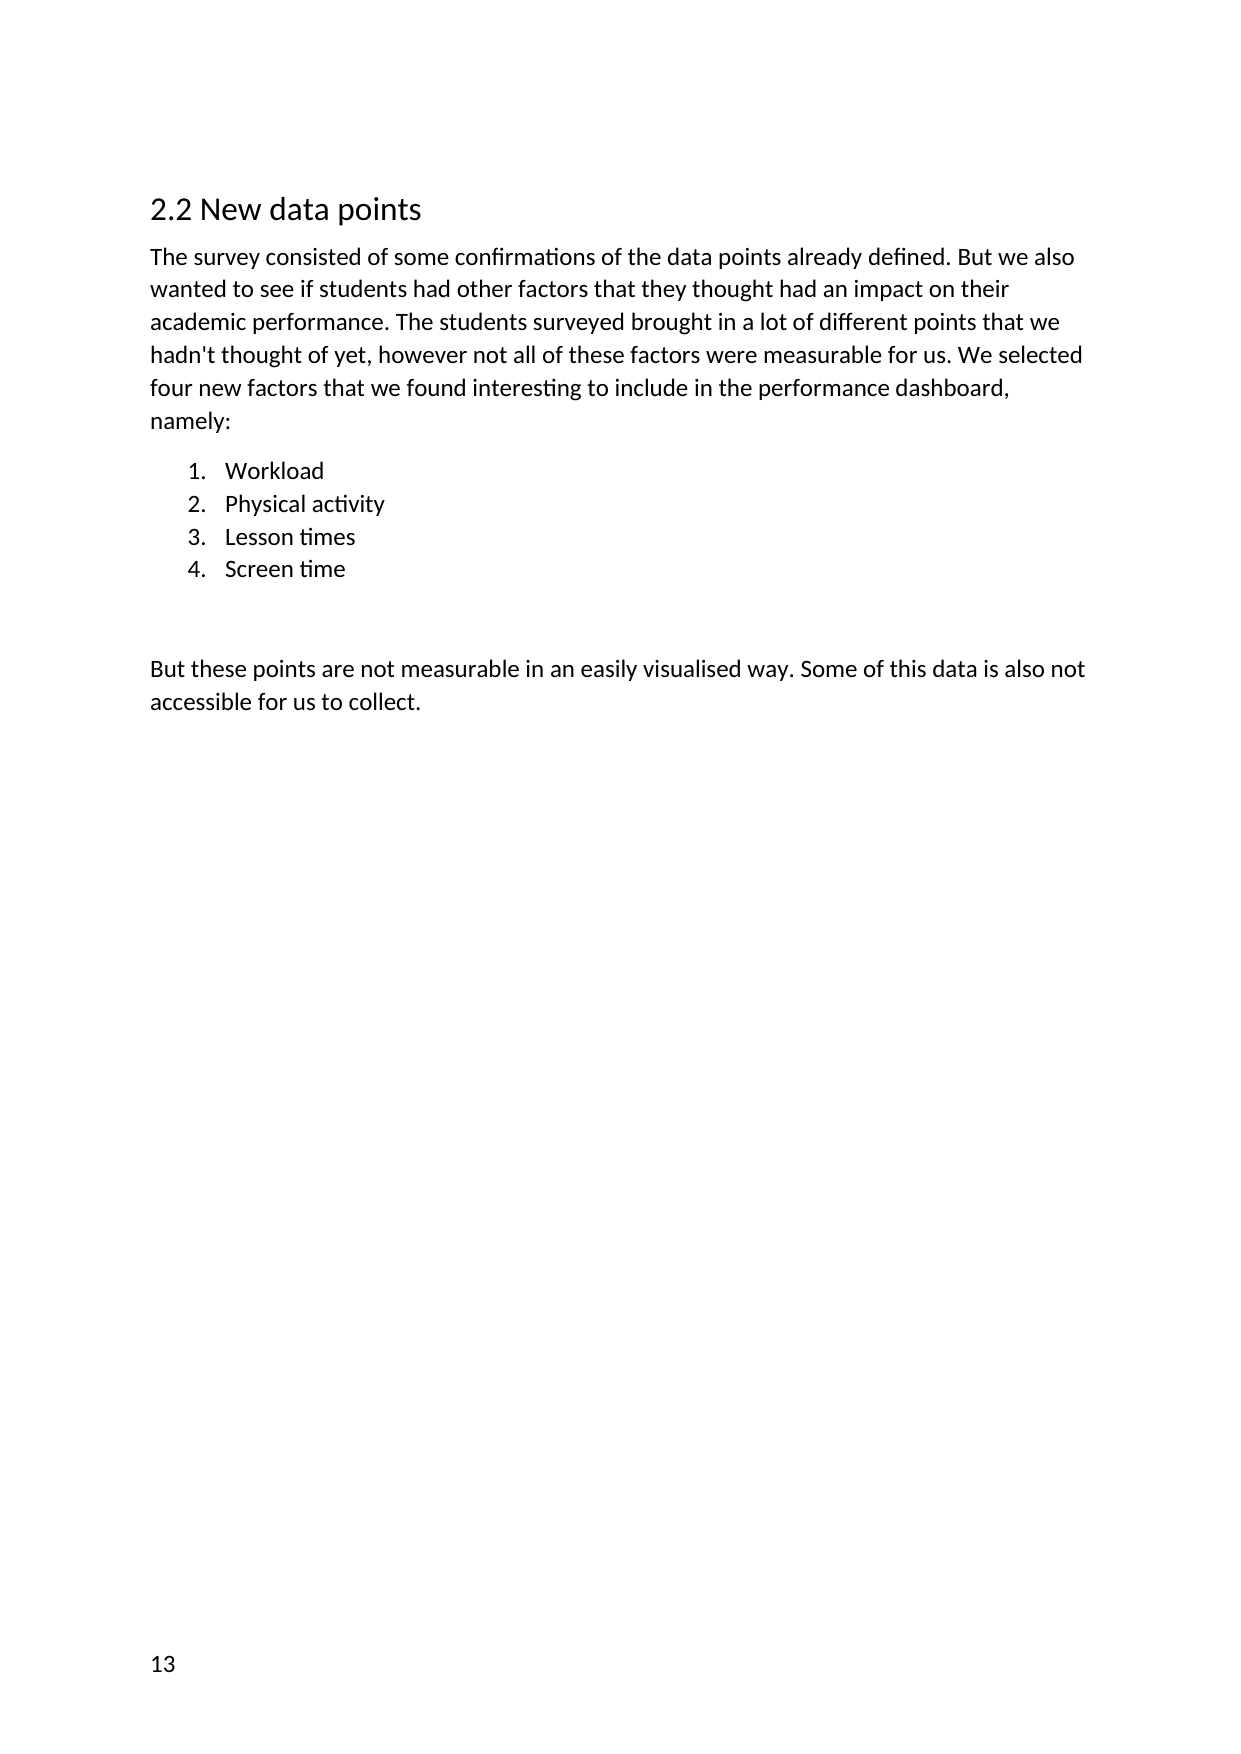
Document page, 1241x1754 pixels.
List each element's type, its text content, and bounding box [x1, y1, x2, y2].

subtitle 2.2 New data points [150, 187, 1090, 228]
list Physical activity [187, 488, 1090, 518]
text The survey consisted of some confirmations of the data points already defined. But we also wanted to see if students had other factors that they thought had an impact on their academic performance. The students surveyed brought in a lot of different points that we hadn't thought of yet, however not all of these factors were measurable for us. We selected four new factors that we found interesting to include in the performance dashboard, namely: [150, 241, 1090, 436]
list Workload [187, 455, 1090, 485]
list Lesson times [187, 521, 1090, 551]
list Screen time [187, 554, 1090, 584]
text But these points are not measurable in an easily visualised way. Some of this data is also not accessible for us to collect. [150, 653, 1090, 716]
